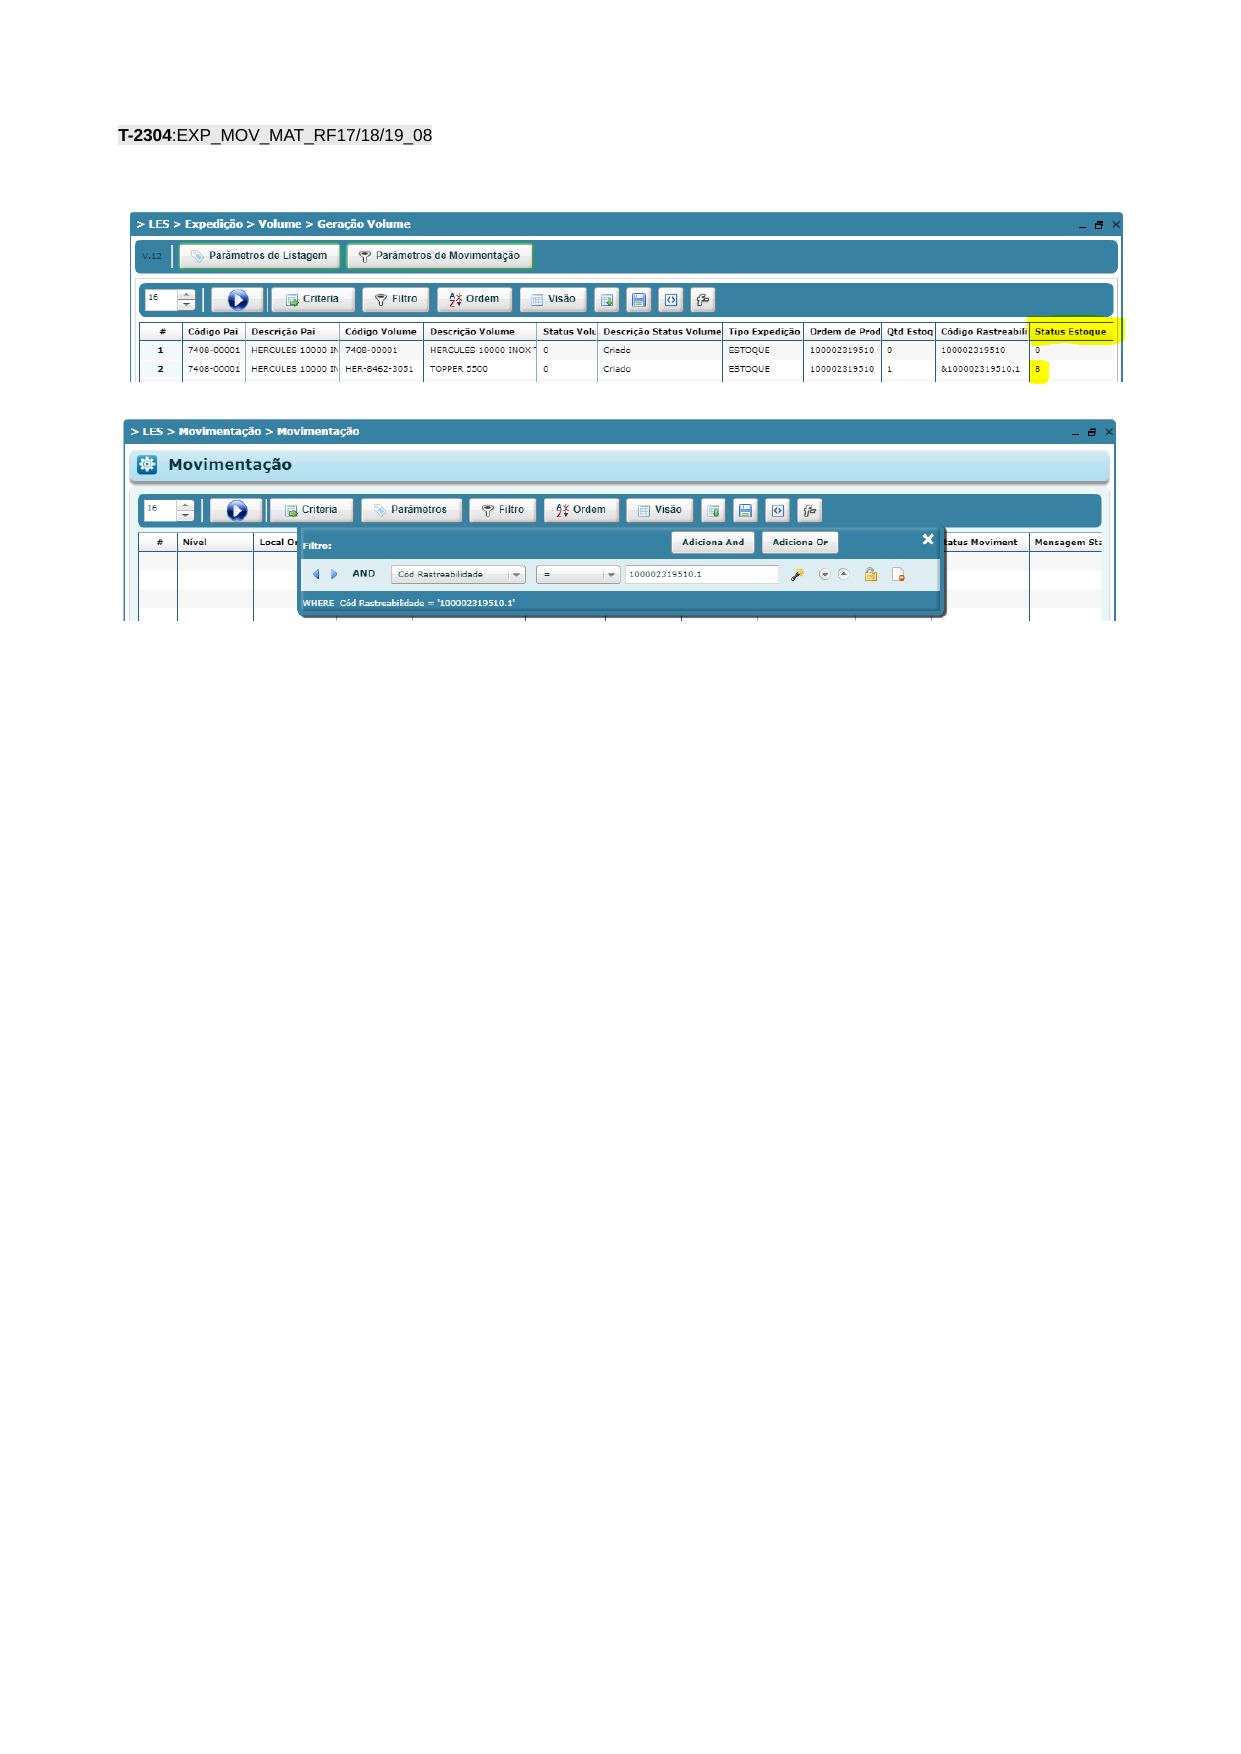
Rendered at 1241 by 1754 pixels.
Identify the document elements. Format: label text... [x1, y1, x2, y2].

picture [118, 412, 1123, 621]
text T-2304:EXP_MOV_MAT_RF17/18/19_08 [118, 118, 1122, 147]
picture [126, 207, 1130, 384]
